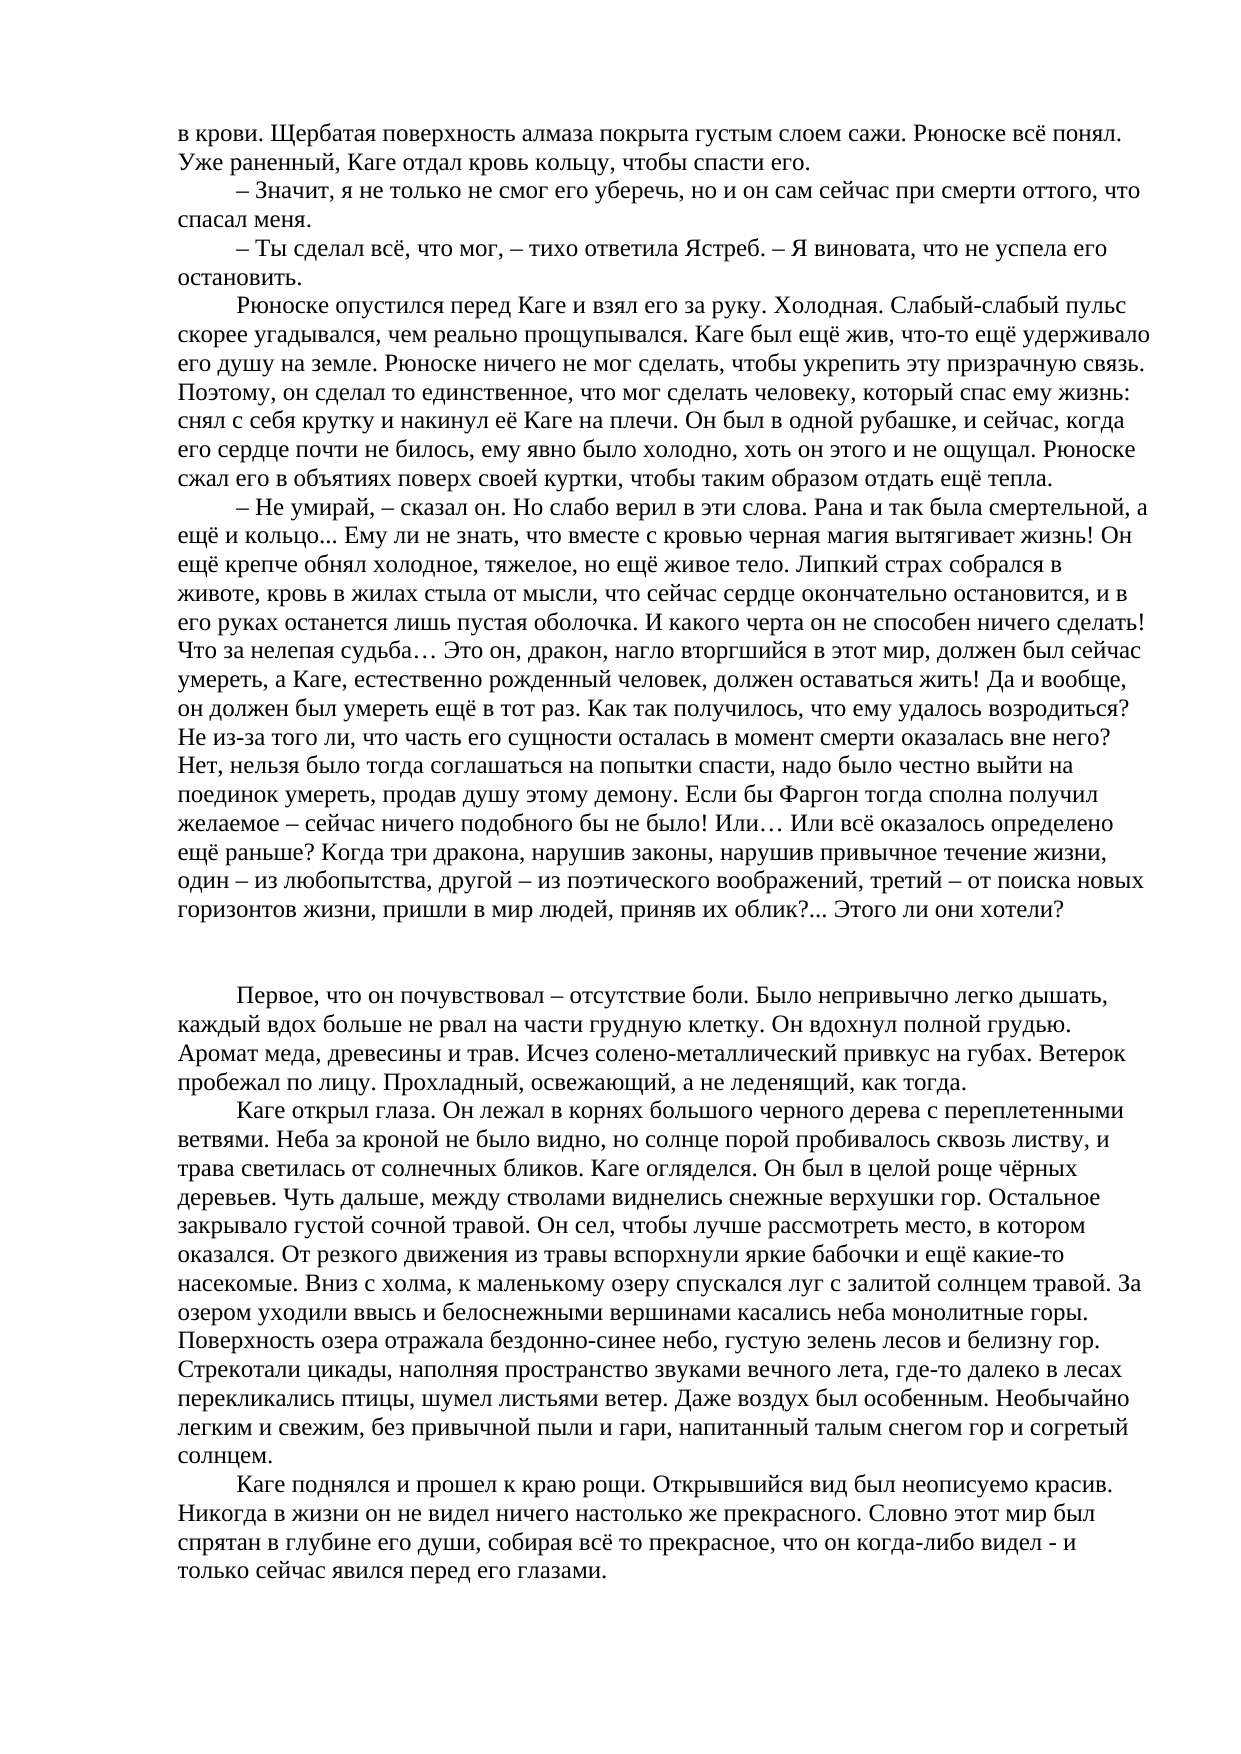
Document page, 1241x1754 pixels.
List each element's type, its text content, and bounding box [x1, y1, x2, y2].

text Каге поднялся и прошел к краю рощи. Открывшийся вид был неописуемо красив. Никогда в жизни он не видел ничего настолько же прекрасного. Словно этот мир был спрятан в глубине его души, собирая всё то прекрасное, что он когда-либо видел - и только сейчас явился перед его глазами. [177, 1469, 1152, 1584]
text – Не умирай, – сказал он. Но слабо верил в эти слова. Рана и так была смертельной, а ещё и кольцо... Ему ли не знать, что вместе с кровью черная магия вытягивает жизнь! Он ещё крепче обнял холодное, тяжелое, но ещё живое тело. Липкий страх собрался в животе, кровь в жилах стыла от мысли, что сейчас сердце окончательно остановится, и в его руках останется лишь пустая оболочка. И какого черта он не способен ничего сделать! Что за нелепая судьба… Это он, дракон, нагло вторгшийся в этот мир, должен был сейчас умереть, а Каге, естественно рожденный человек, должен оставаться жить! Да и вообще, он должен был умереть ещё в тот раз. Как так получилось, что ему удалось возродиться? Не из-за того ли, что часть его сущности осталась в момент смерти оказалась вне него? Нет, нельзя было тогда соглашаться на попытки спасти, надо было честно выйти на поединок умереть, продав душу этому демону. Если бы Фаргон тогда сполна получил желаемое – сейчас ничего подобного бы не было! Или… Или всё оказалось определено ещё раньше? Когда три дракона, нарушив законы, нарушив привычное течение жизни, один – из любопытства, другой – из поэтического воображений, третий – от поиска новых горизонтов жизни, пришли в мир людей, приняв их облик?... Этого ли они хотели? [177, 492, 1152, 923]
text – Ты сделал всё, что мог, – тихо ответила Ястреб. – Я виновата, что не успела его остановить. [177, 233, 1152, 291]
text – Значит, я не только не смог его уберечь, но и он сам сейчас при смерти оттого, что спасал меня. [177, 176, 1152, 233]
text в крови. Щербатая поверхность алмаза покрыта густым слоем сажи. Рюноске всё понял. Уже раненный, Каге отдал кровь кольцу, чтобы спасти его. [177, 118, 1152, 176]
text Рюноске опустился перед Каге и взял его за руку. Холодная. Слабый-слабый пульс скорее угадывался, чем реально прощупывался. Каге был ещё жив, что-то ещё удерживало его душу на земле. Рюноске ничего не мог сделать, чтобы укрепить эту призрачную связь. Поэтому, он сделал то единственное, что мог сделать человеку, который спас ему жизнь: снял с себя крутку и накинул её Каге на плечи. Он был в одной рубашке, и сейчас, когда его сердце почти не билось, ему явно было холодно, хоть он этого и не ощущал. Рюноске сжал его в объятиях поверх своей куртки, чтобы таким образом отдать ещё тепла. [177, 291, 1152, 492]
text Каге открыл глаза. Он лежал в корнях большого черного дерева с переплетенными ветвями. Неба за кроной не было видно, но солнце порой пробивалось сквозь листву, и трава светилась от солнечных бликов. Каге огляделся. Он был в целой роще чёрных деревьев. Чуть дальше, между стволами виднелись снежные верхушки гор. Остальное закрывало густой сочной травой. Он сел, чтобы лучше рассмотреть место, в котором оказался. От резкого движения из травы вспорхнули яркие бабочки и ещё какие-то насекомые. Вниз с холма, к маленькому озеру спускался луг с залитой солнцем травой. За озером уходили ввысь и белоснежными вершинами касались неба монолитные горы. Поверхность озера отражала бездонно-синее небо, густую зелень лесов и белизну гор. Стрекотали цикады, наполняя пространство звуками вечного лета, где-то далеко в лесах перекликались птицы, шумел листьями ветер. Даже воздух был особенным. Необычайно легким и свежим, без привычной пыли и гари, напитанный талым снегом гор и согретый солнцем. [177, 1096, 1152, 1469]
text Первое, что он почувствовал – отсутствие боли. Было непривычно легко дышать, каждый вдох больше не рвал на части грудную клетку. Он вдохнул полной грудью. Аромат меда, древесины и трав. Исчез солено-металлический привкус на губах. Ветерок пробежал по лицу. Прохладный, освежающий, а не леденящий, как тогда. [177, 981, 1152, 1096]
